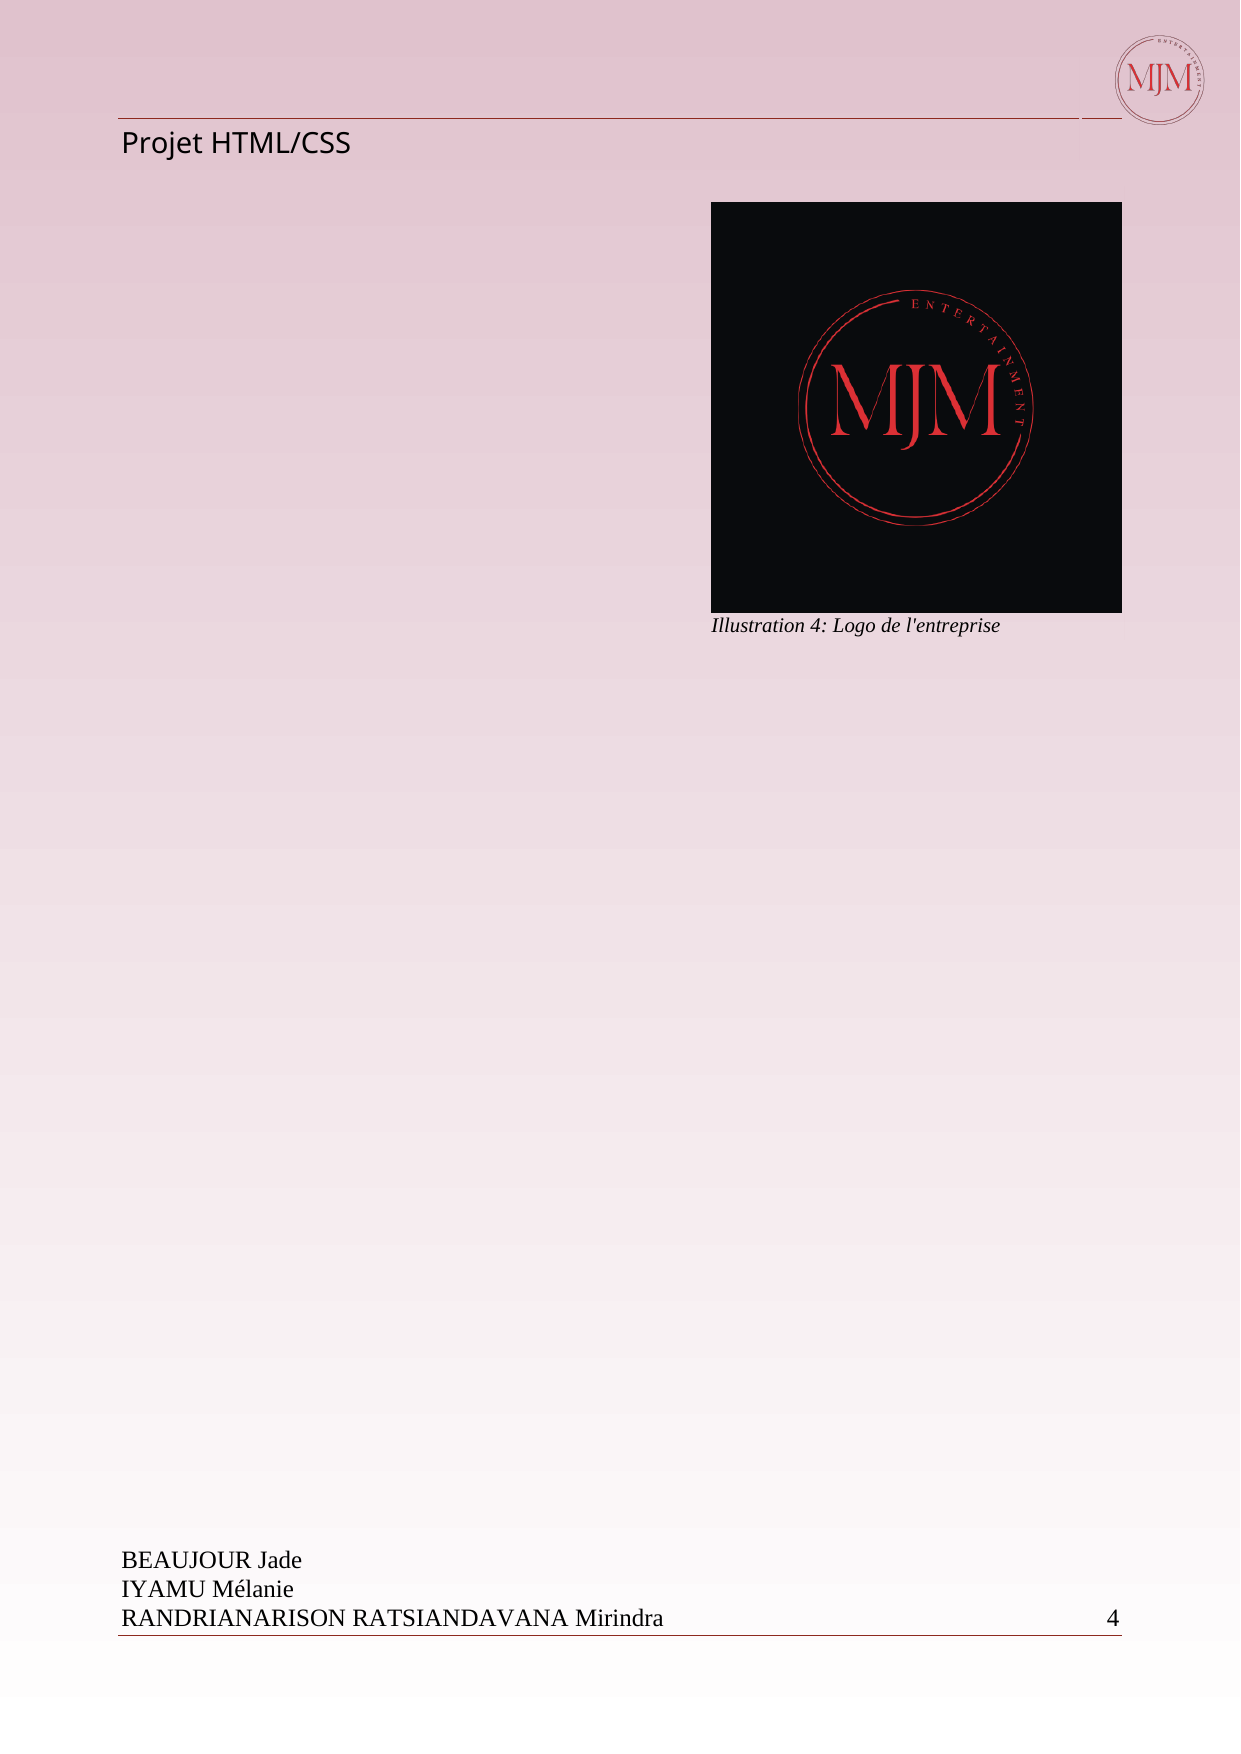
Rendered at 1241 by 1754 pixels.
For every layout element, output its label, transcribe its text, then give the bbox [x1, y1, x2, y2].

text Illustration 4: Logo de l'entreprise [711, 613, 1122, 637]
picture [711, 202, 1122, 613]
picture [1082, 2, 1238, 158]
